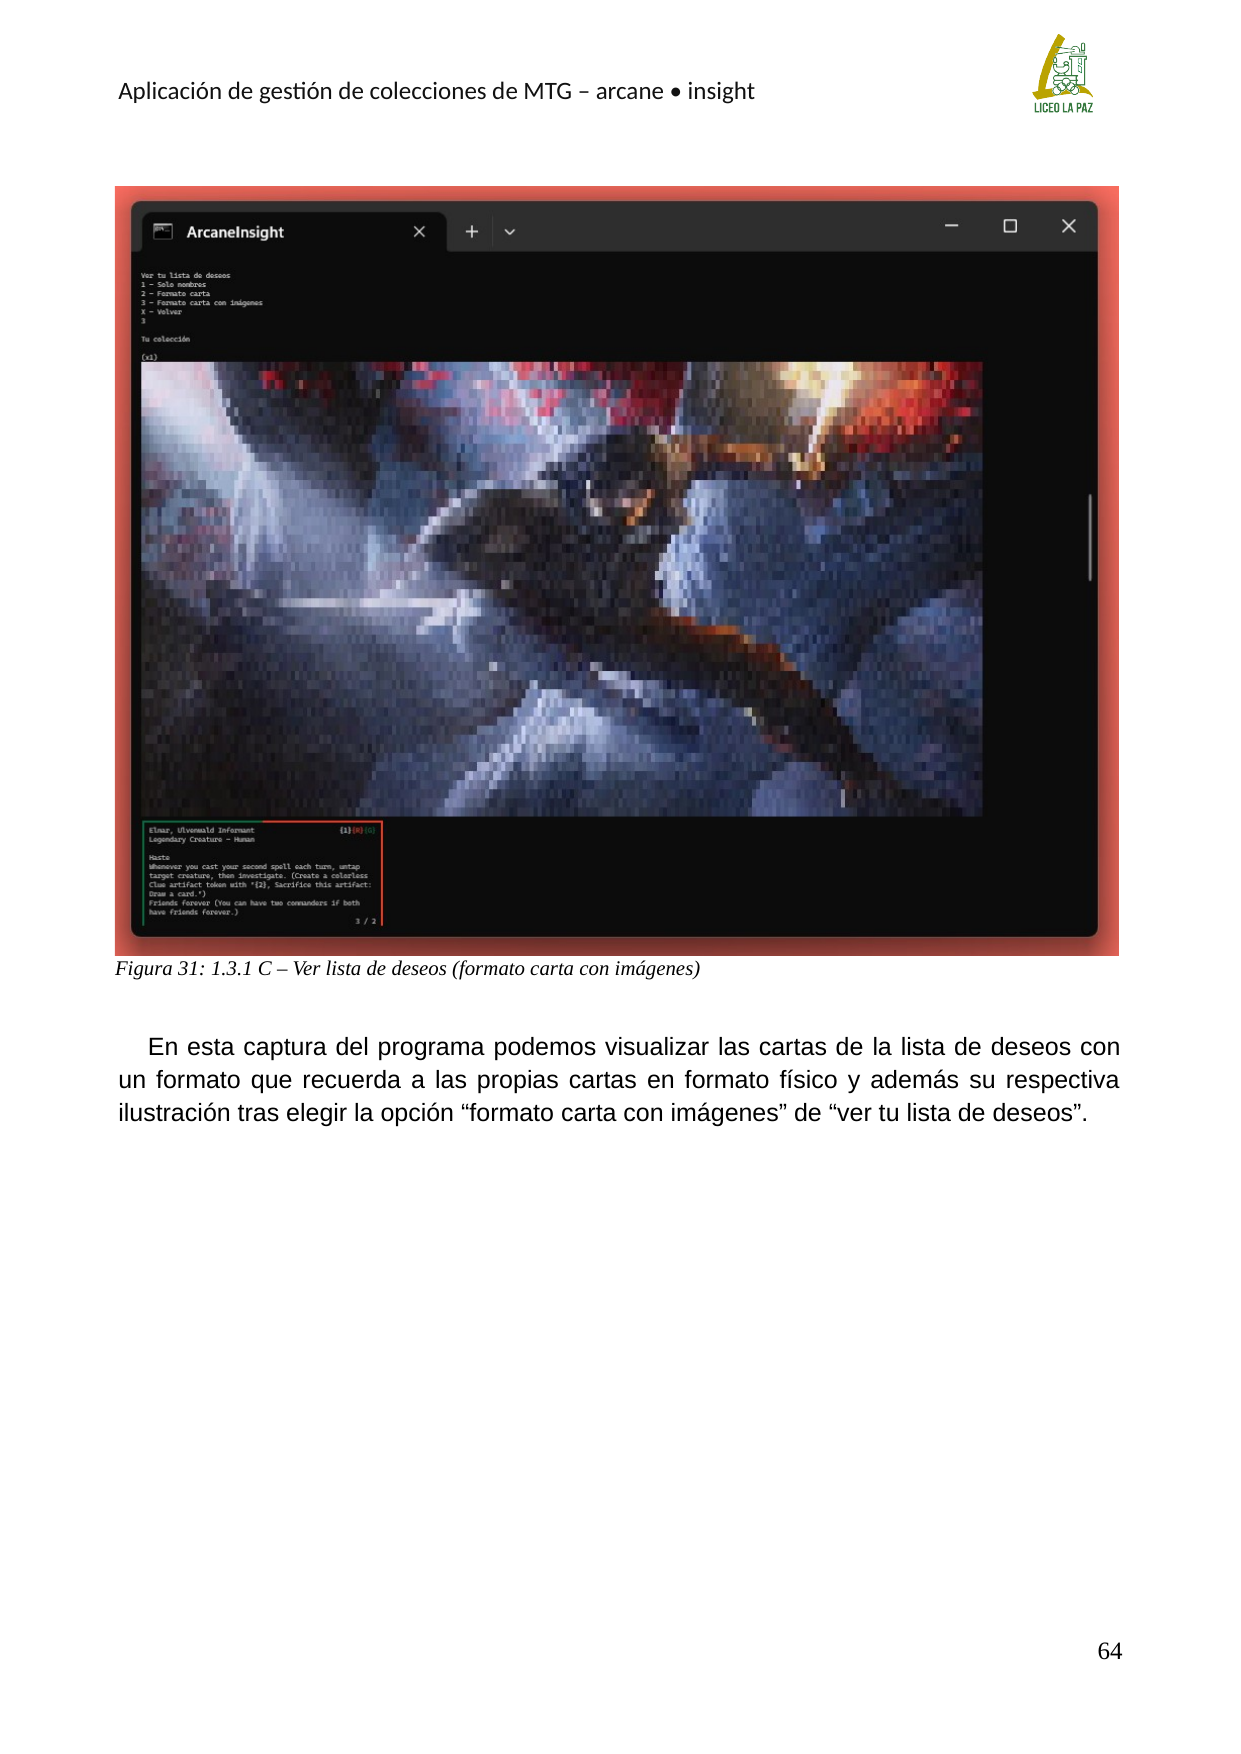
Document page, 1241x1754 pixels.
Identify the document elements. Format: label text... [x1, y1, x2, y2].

picture [1025, 26, 1100, 121]
picture [114, 186, 1119, 956]
text En esta captura del programa podemos visualizar las cartas de la lista de deseos con un formato que recuerda a las propias cartas en formato físico y además su respectiva ilustración tras elegir la opción “formato carta con imágenes” de “ver tu lista de deseos”. [118, 1032, 1122, 1127]
text Figura 31: 1.3.1 C – Ver lista de deseos (formato carta con imágenes) [115, 956, 1119, 980]
